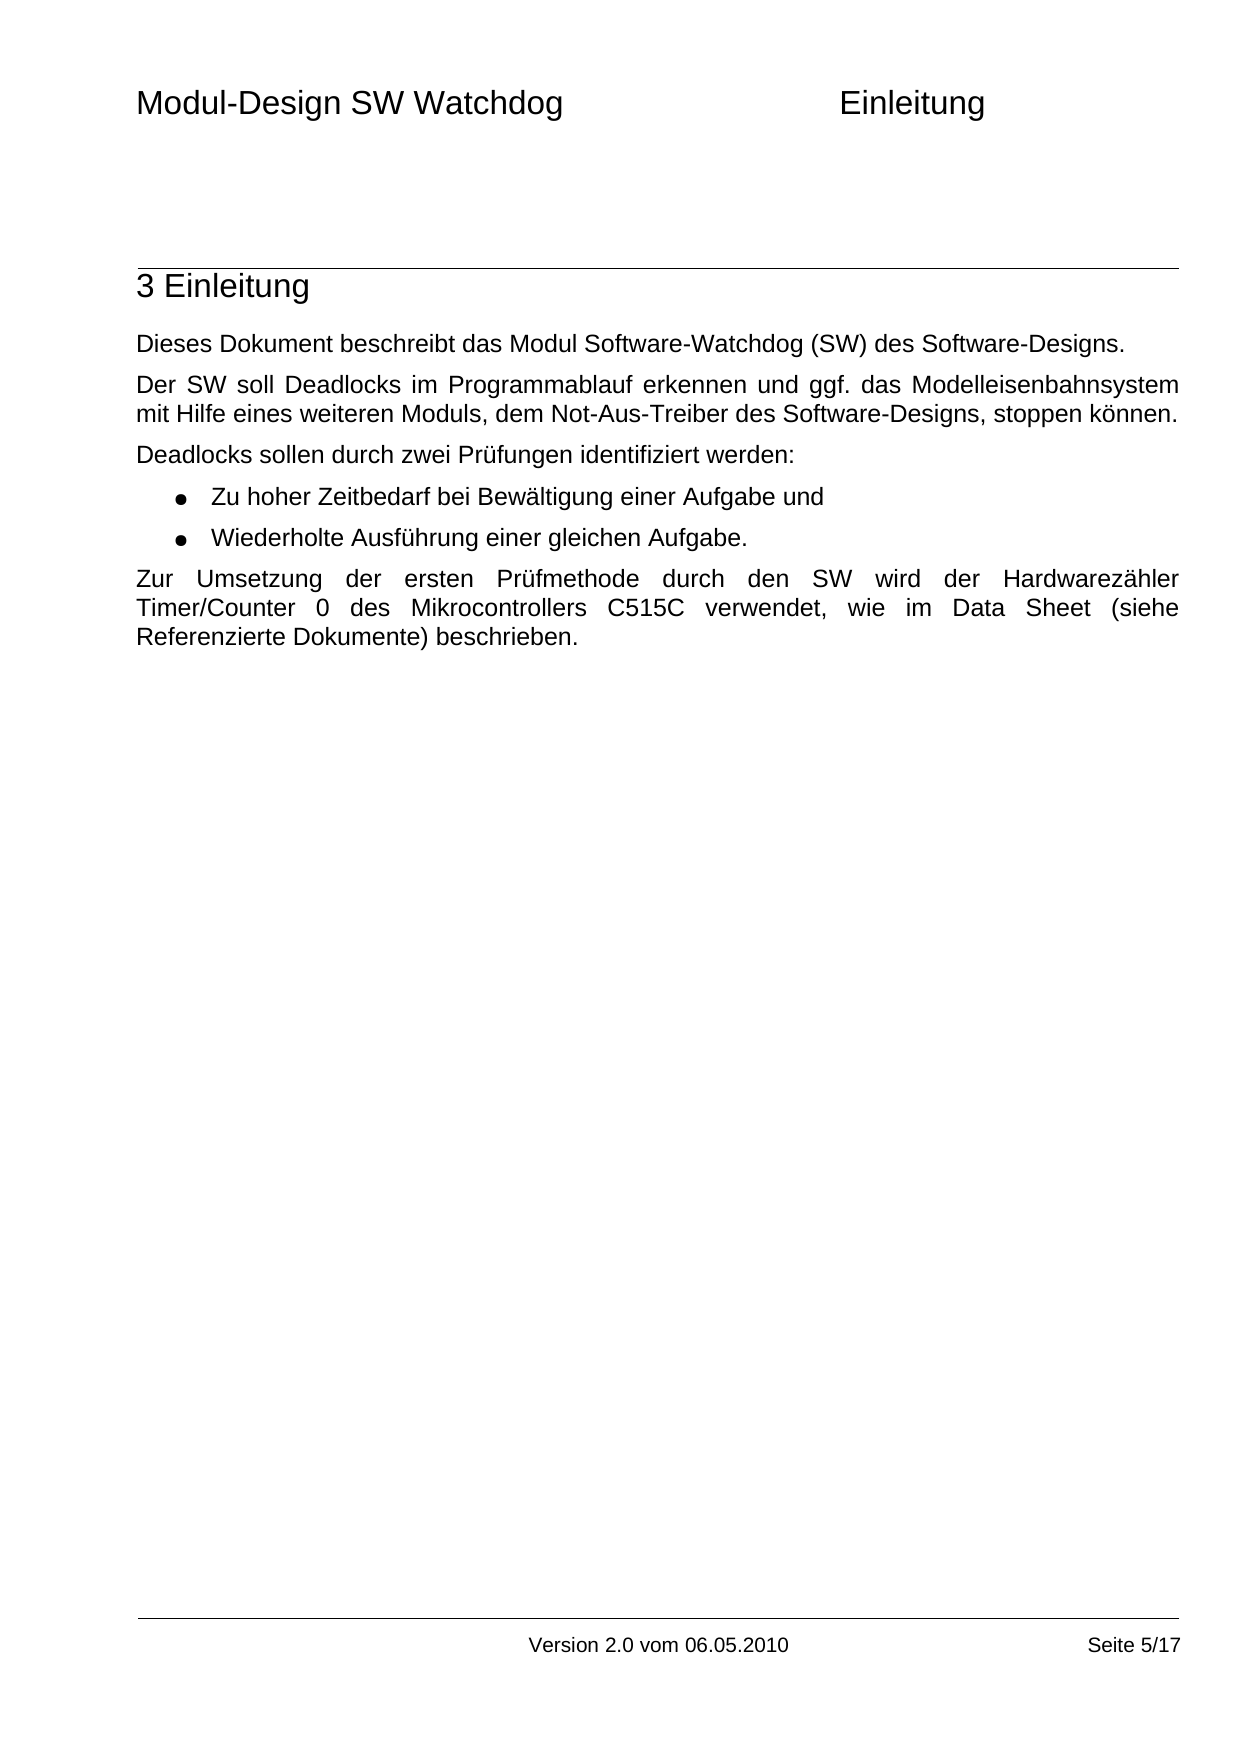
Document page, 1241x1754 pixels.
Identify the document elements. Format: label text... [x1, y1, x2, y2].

text Der SW soll Deadlocks im Programmablauf erkennen und ggf. das Modelleisenbahnsystem mit Hilfe eines weiteren Moduls, dem Not-Aus-Treiber des Software-Designs, stoppen können. [136, 371, 1181, 428]
text Dieses Dokument beschreibt das Modul Software-Watchdog (SW) des Software-Designs. [136, 329, 1181, 358]
list Wiederholte Ausführung einer gleichen Aufgabe. [173, 523, 1181, 552]
text Deadlocks sollen durch zwei Prüfungen identifiziert werden: [136, 441, 1181, 469]
subtitle Einleitung [136, 289, 304, 304]
subtitle Einleitung [303, 289, 1181, 304]
text Zur Umsetzung der ersten Prüfmethode durch den SW wird der Hardwarezähler Timer/Counter 0 des Mikrocontrollers C515C verwendet, wie im Data Sheet (siehe Referenzierte Dokumente) beschrieben. [136, 564, 1181, 651]
list Zu hoher Zeitbedarf bei Bewältigung einer Aufgabe und [173, 482, 1181, 511]
